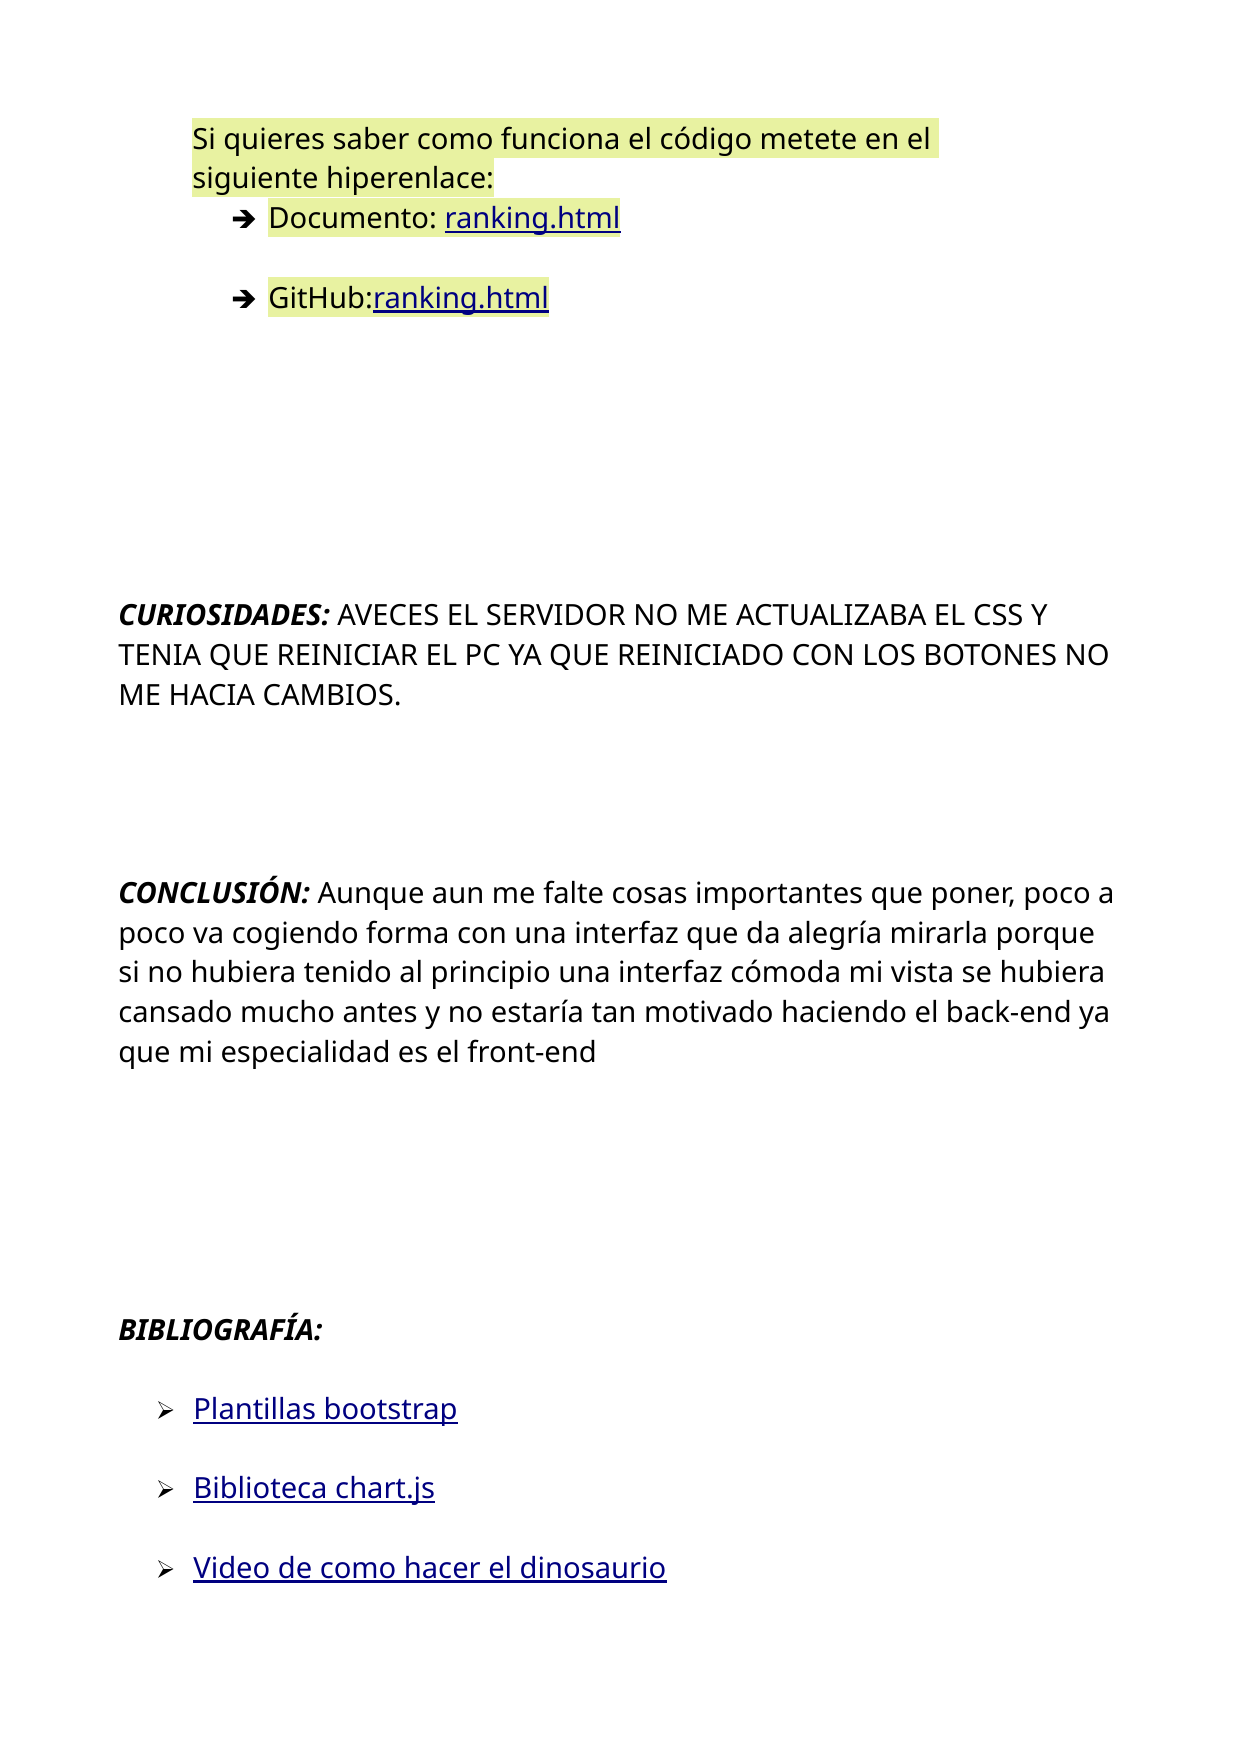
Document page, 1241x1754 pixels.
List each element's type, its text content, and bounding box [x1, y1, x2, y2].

list GitHub:ranking.html [231, 277, 1122, 317]
list Documento: ranking.html [231, 197, 1122, 237]
text CURIOSIDADES: AVECES EL SERVIDOR NO ME ACTUALIZABA EL CSS Y TENIA QUE REINICIAR EL PC YA QUE REINICIADO CON LOS BOTONES NO ME HACIA CAMBIOS. [118, 594, 1122, 713]
text CONCLUSIÓN: Aunque aun me falte cosas importantes que poner, poco a poco va cogiendo forma con una interfaz que da alegría mirarla porque si no hubiera tenido al principio una interfaz cómoda mi vista se hubiera cansado mucho antes y no estaría tan motivado haciendo el back-end ya que mi especialidad es el front-end [118, 872, 1122, 1071]
list Video de como hacer el dinosaurio [156, 1547, 1122, 1587]
text BIBLIOGRAFÍA: [118, 1309, 1122, 1348]
list Plantillas bootstrap [156, 1388, 1122, 1428]
list Biblioteca chart.js [156, 1467, 1122, 1507]
text Si quieres saber como funciona el código metete en el siguiente hiperenlace: [118, 118, 1122, 197]
